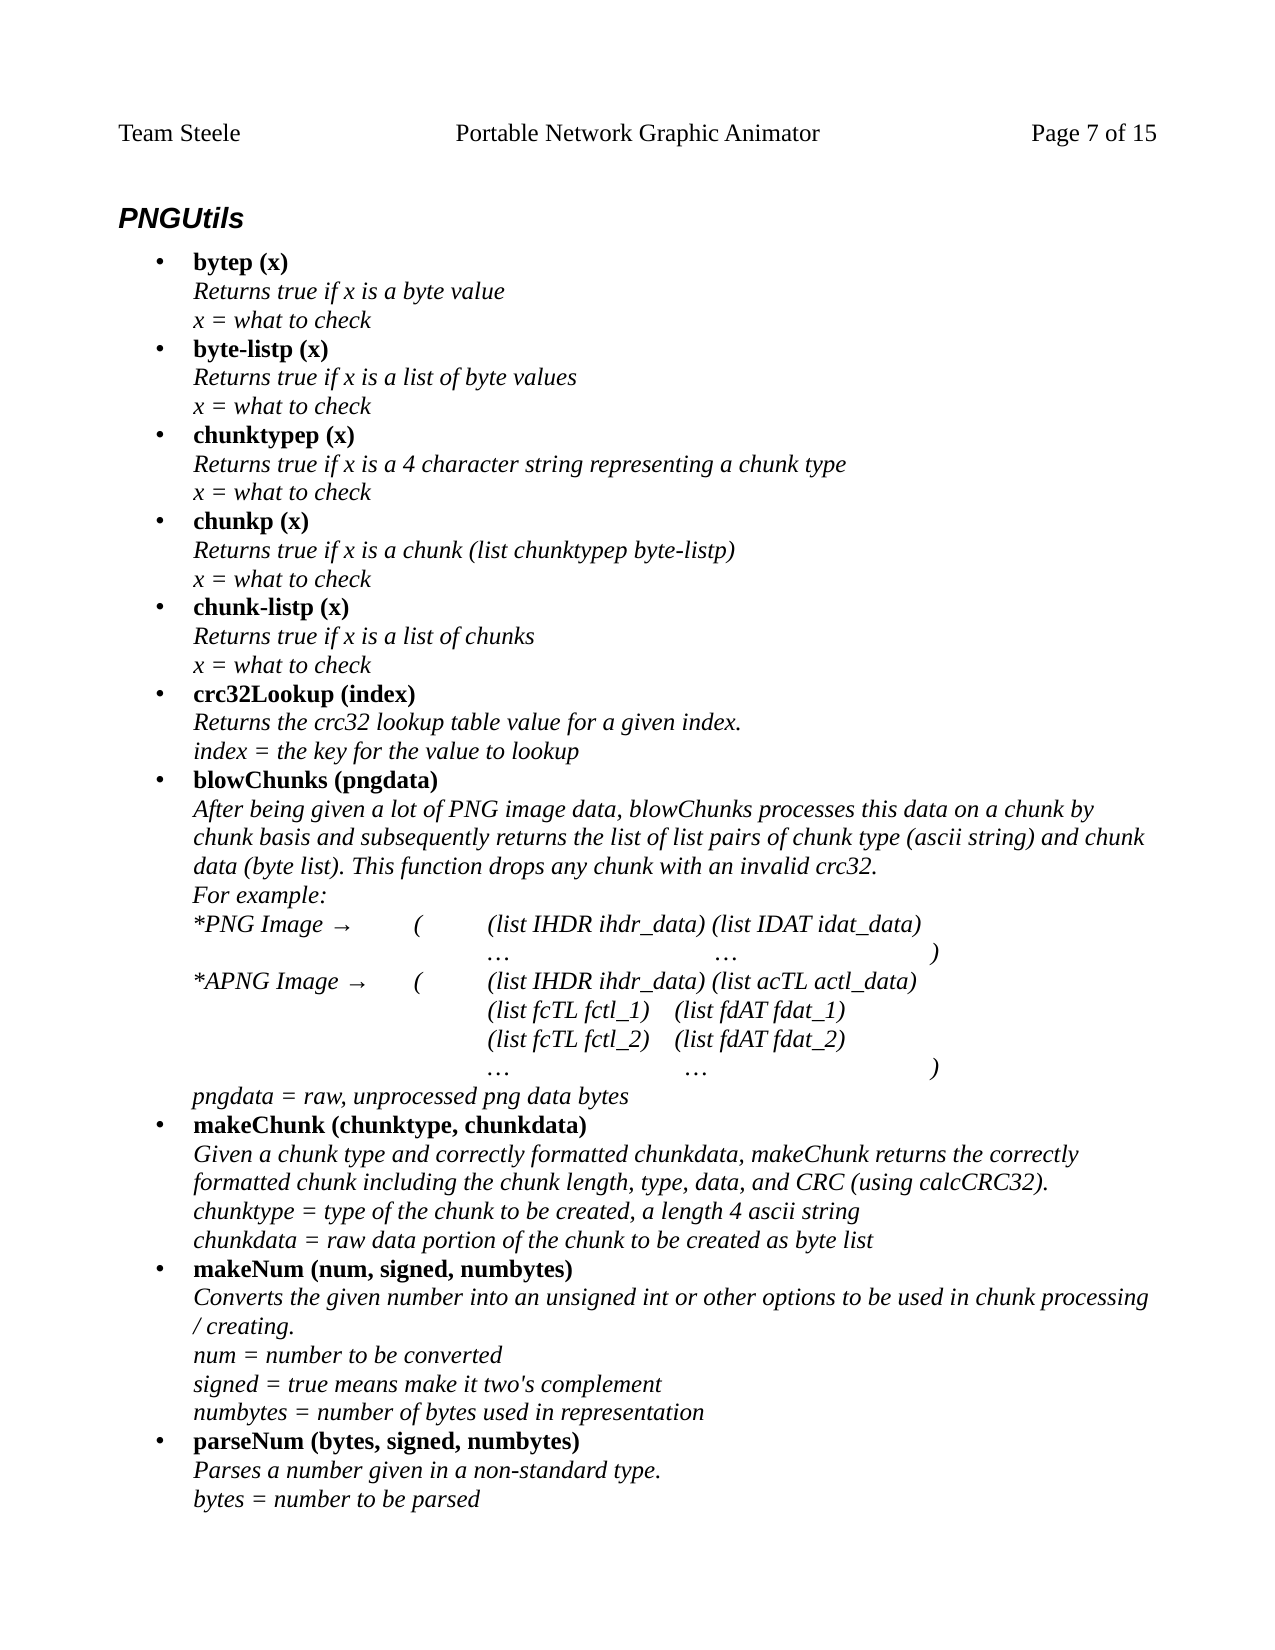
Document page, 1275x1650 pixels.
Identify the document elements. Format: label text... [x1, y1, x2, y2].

list chunkp (x) Returns true if x is a chunk (list chunktypep byte-listp) x = what to check [156, 506, 1157, 592]
list blowChunks (pngdata) After being given a lot of PNG image data, blowChunks processes this data on a chunk by chunk basis and subsequently returns the list of list pairs of chunk type (ascii string) and chunk data (byte list). This function drops any chunk with an invalid crc32. [156, 765, 1157, 880]
list crc32Lookup (index) Returns the crc32 lookup table value for a given index. index = the key for the value to lookup [156, 679, 1157, 765]
text pngdata = raw, unprocessed png data bytes [118, 1081, 1157, 1110]
text (list fcTL fctl_2) (list fdAT fdat_2) [118, 1024, 1157, 1052]
list makeChunk (chunktype, chunkdata) [156, 1110, 1157, 1139]
list parseNum (bytes, signed, numbytes) [156, 1426, 1157, 1455]
list byte-listp (x) Returns true if x is a list of byte values x = what to check [156, 334, 1157, 420]
list signed = true means make it two's complement [156, 1369, 1157, 1397]
list num = number to be converted [156, 1340, 1157, 1369]
list bytes = number to be parsed [156, 1484, 1157, 1512]
list chunktypep (x) Returns true if x is a 4 character string representing a chunk type x = what to check [156, 420, 1157, 506]
text (list fcTL fctl_1) (list fdAT fdat_1) [118, 995, 1157, 1024]
text … … ) [118, 1052, 1157, 1081]
subtitle PNGUtils [118, 201, 1157, 235]
list Parses a number given in a non-standard type. [156, 1455, 1157, 1484]
list Converts the given number into an unsigned int or other options to be used in chunk processing / creating. [156, 1282, 1157, 1340]
list bytep (x) Returns true if x is a byte value x = what to check [156, 247, 1157, 334]
text For example: [118, 880, 1157, 909]
text *PNG Image → ( (list IHDR ihdr_data) (list IDAT idat_data) [118, 909, 1157, 937]
list chunktype = type of the chunk to be created, a length 4 ascii string [156, 1196, 1157, 1225]
list numbytes = number of bytes used in representation [156, 1397, 1157, 1426]
list chunk-listp (x) Returns true if x is a list of chunks x = what to check [156, 592, 1157, 679]
text *APNG Image → ( (list IHDR ihdr_data) (list acTL actl_data) [118, 966, 1157, 995]
list Given a chunk type and correctly formatted chunkdata, makeChunk returns the correctly formatted chunk including the chunk length, type, data, and CRC (using calcCRC32). [156, 1139, 1157, 1196]
text … … ) [118, 937, 1157, 966]
list makeNum (num, signed, numbytes) [156, 1254, 1157, 1282]
list chunkdata = raw data portion of the chunk to be created as byte list [156, 1225, 1157, 1254]
